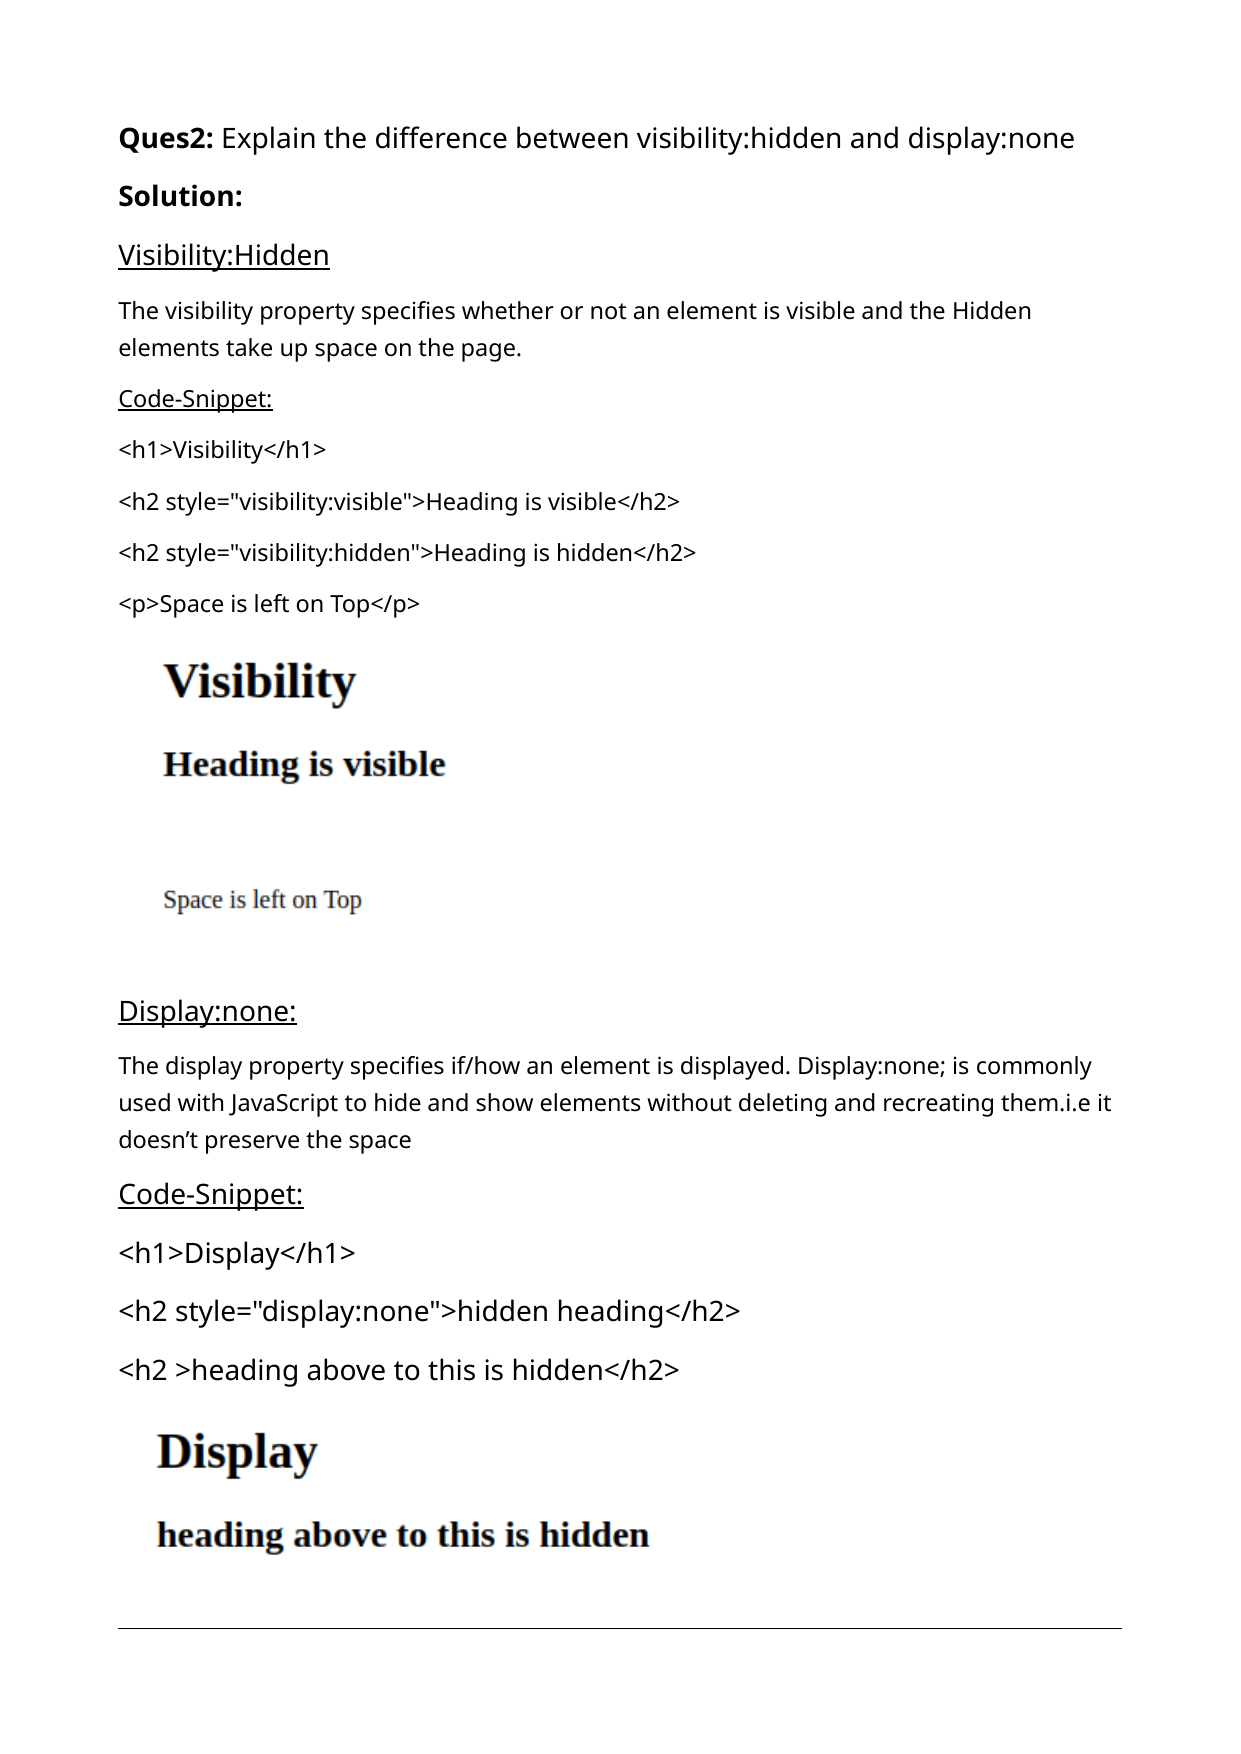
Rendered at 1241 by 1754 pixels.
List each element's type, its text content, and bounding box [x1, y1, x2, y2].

text <h2 style="visibility:hidden">Heading is hidden</h2> [118, 536, 1122, 568]
text Solution: [118, 177, 1122, 215]
text <h1>Display</h1> [118, 1233, 1122, 1271]
text The visibility property specifies whether or not an element is visible and the Hidden elements take up space on the page. [118, 294, 1122, 363]
text Ques2: Explain the difference between visibility:hidden and display:none [118, 118, 1122, 156]
text Code-Snippet: [118, 1174, 1122, 1213]
text Display:none: [118, 991, 1122, 1029]
text <h2 >heading above to this is hidden</h2> [118, 1350, 1122, 1389]
text <p>Space is left on Top</p> [118, 588, 1122, 619]
picture [146, 1408, 740, 1566]
text <h1>Visibility</h1> [118, 433, 1122, 466]
picture [154, 638, 496, 946]
text Visibility:Hidden [118, 235, 1122, 274]
text <h2 style="display:none">hidden heading</h2> [118, 1292, 1122, 1330]
text Code-Snippet: [118, 382, 1122, 414]
text The display property specifies if/how an element is displayed. Display:none; is commonly used with JavaScript to hide and show elements without deleting and recreating them.i.e it doesn’t preserve the space [118, 1049, 1122, 1155]
text <h2 style="visibility:visible">Heading is visible</h2> [118, 485, 1122, 517]
